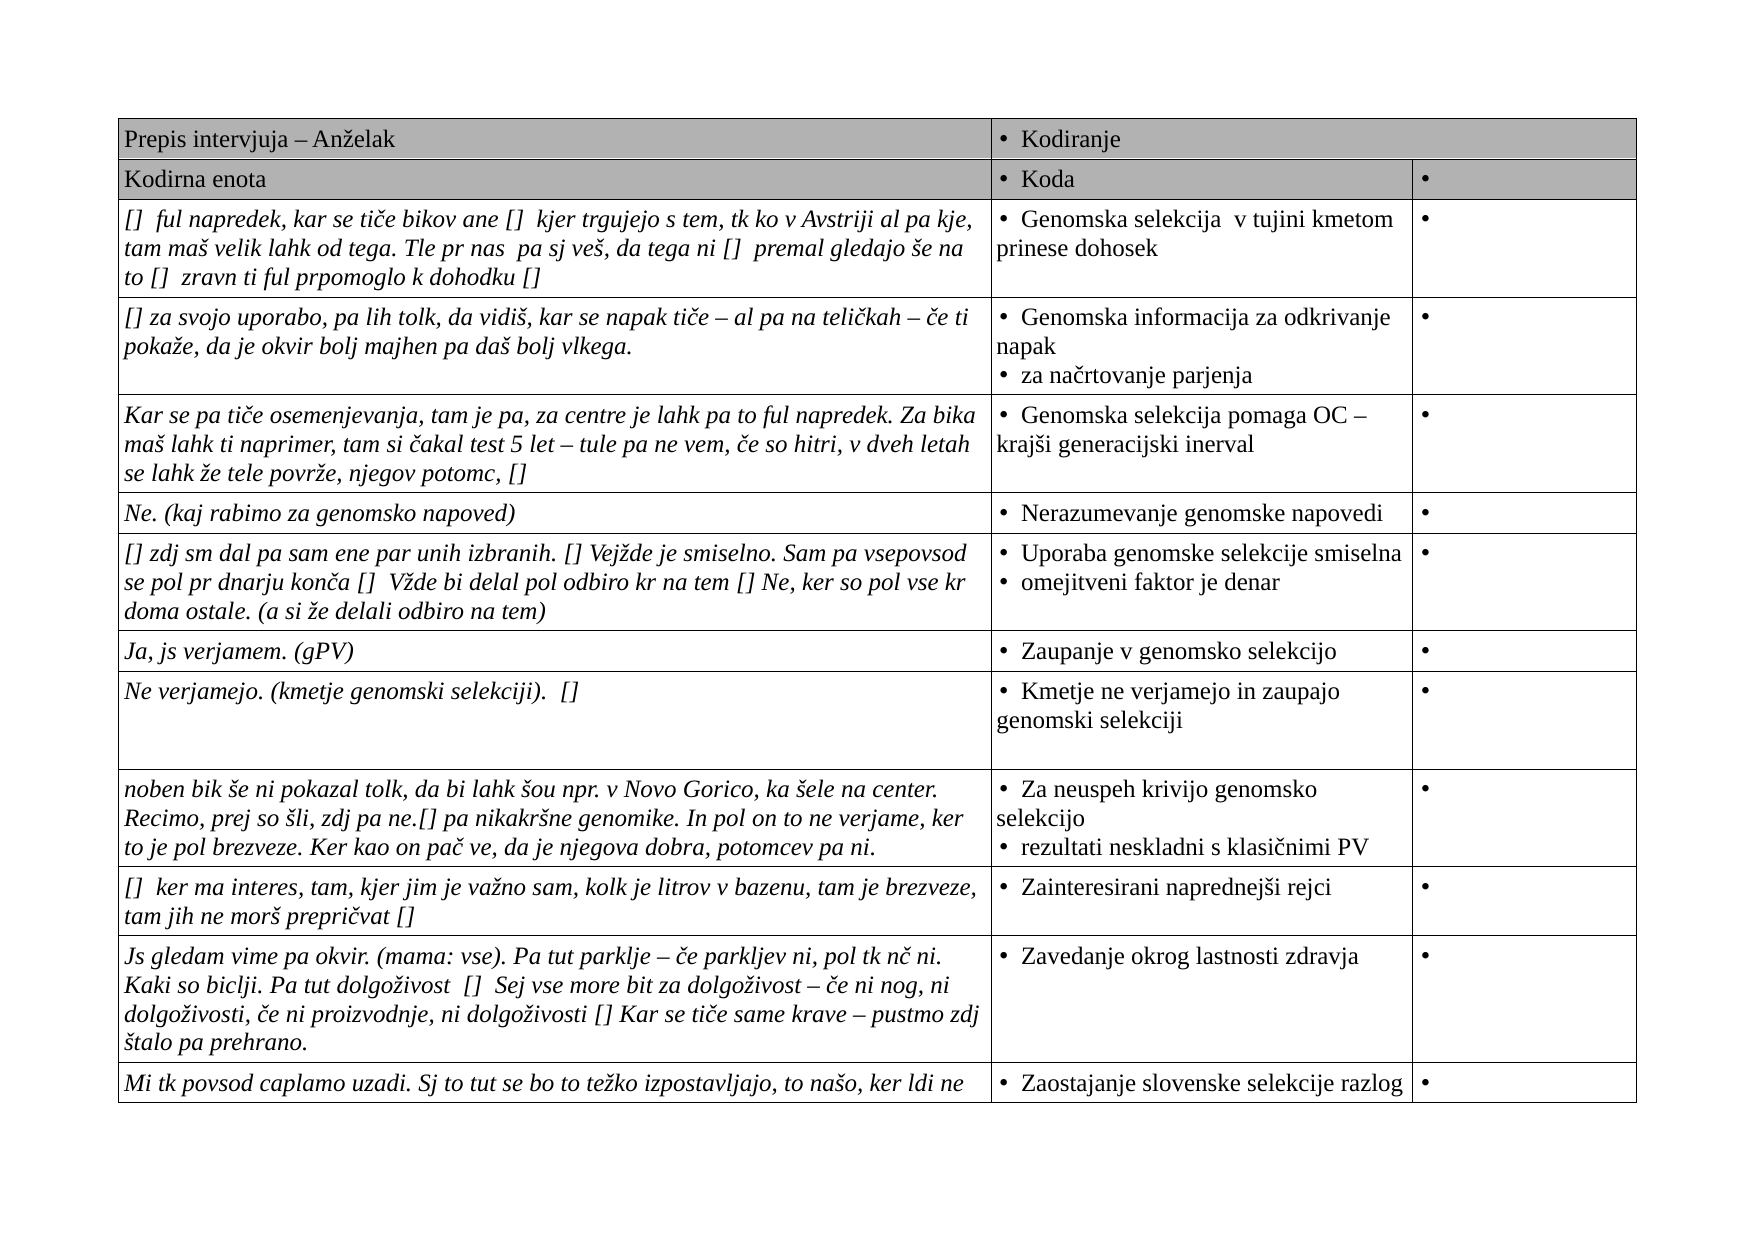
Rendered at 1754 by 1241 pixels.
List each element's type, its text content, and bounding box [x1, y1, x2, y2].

table_cell [] zdj sm dal pa sam ene par unih izbranih. [] Vejžde je smiselno. Sam pa vsepovsod se pol pr dnarju konča [] Vžde bi delal pol odbiro kr na tem [] Ne, ker so pol vse kr doma ostale. (a si že delali odbiro na tem) [119, 534, 991, 630]
table_cell [1413, 631, 1636, 671]
table_cell Js gledam vime pa okvir. (mama: vse). Pa tut parklje – če parkljev ni, pol tk nč ni. Kaki so biclji. Pa tut dolgoživost [] Sej vse more bit za dolgoživost – če ni nog, ni dolgoživosti, če ni proizvodnje, ni dolgoživosti [] Kar se tiče same krave – pustmo zdj štalo pa prehrano. [119, 936, 991, 1062]
table_cell noben bik še ni pokazal tolk, da bi lahk šou npr. v Novo Gorico, ka šele na center. Recimo, prej so šli, zdj pa ne.[] pa nikakršne genomike. In pol on to ne verjame, ker to je pol brezveze. Ker kao on pač ve, da je njegova dobra, potomcev pa ni. [119, 770, 991, 866]
table_cell [1413, 493, 1636, 532]
table_cell Uporaba genomske selekcije smiselna omejitveni faktor je denar [992, 534, 1412, 630]
table_cell [1413, 672, 1636, 768]
table_cell [1413, 867, 1636, 935]
table_cell Za neuspeh krivijo genomsko selekcijo rezultati neskladni s klasičnimi PV [992, 770, 1412, 866]
table_cell [1413, 200, 1636, 297]
table_cell Kar se pa tiče osemenjevanja, tam je pa, za centre je lahk pa to ful napredek. Za bika maš lahk ti naprimer, tam si čakal test 5 let – tule pa ne vem, če so hitri, v dveh letah se lahk že tele povrže, njegov potomc, [] [119, 395, 991, 492]
table_cell Ne. (kaj rabimo za genomsko napoved) [119, 493, 991, 532]
table_cell Genomska selekcija v tujini kmetom prinese dohosek [992, 200, 1412, 297]
table_cell [] ful napredek, kar se tiče bikov ane [] kjer trgujejo s tem, tk ko v Avstriji al pa kje, tam maš velik lahk od tega. Tle pr nas pa sj veš, da tega ni [] premal gledajo še na to [] zravn ti ful prpomoglo k dohodku [] [119, 200, 991, 297]
table_cell Genomska informacija za odkrivanje napak za načrtovanje parjenja [992, 298, 1412, 394]
table_cell [1413, 160, 1636, 199]
table_header Prepis intervjuja – Anželak [119, 119, 991, 158]
table_cell Ne verjamejo. (kmetje genomski selekciji). [] [119, 672, 991, 768]
table_cell Koda [992, 160, 1412, 199]
table_cell [1413, 770, 1636, 866]
table_cell Genomska selekcija pomaga OC – krajši generacijski inerval [992, 395, 1412, 492]
table_cell [] ker ma interes, tam, kjer jim je važno sam, kolk je litrov v bazenu, tam je brezveze, tam jih ne morš prepričvat [] [119, 867, 991, 935]
table_cell Ja, js verjamem. (gPV) [119, 631, 991, 671]
table_cell Kmetje ne verjamejo in zaupajo genomski selekciji [992, 672, 1412, 768]
table_cell [1413, 1063, 1636, 1102]
table_cell [] za svojo uporabo, pa lih tolk, da vidiš, kar se napak tiče – al pa na teličkah – če ti pokaže, da je okvir bolj majhen pa daš bolj vlkega. [119, 298, 991, 394]
table_cell [1413, 534, 1636, 630]
table_cell Kodirna enota [119, 160, 991, 199]
table_cell Zainteresirani naprednejši rejci [992, 867, 1412, 935]
table_cell [1413, 936, 1636, 1062]
table_cell Zaupanje v genomsko selekcijo [992, 631, 1412, 671]
table_cell Mi tk povsod caplamo uzadi. Sj to tut se bo to težko izpostavljajo, to našo, ker ldi ne [119, 1063, 991, 1102]
table_cell [1413, 298, 1636, 394]
table_header Kodiranje [992, 119, 1636, 158]
table_cell Zavedanje okrog lastnosti zdravja [992, 936, 1412, 1062]
table_cell Nerazumevanje genomske napovedi [992, 493, 1412, 532]
table_cell [1413, 395, 1636, 492]
table_cell Zaostajanje slovenske selekcije razlog [992, 1063, 1412, 1102]
